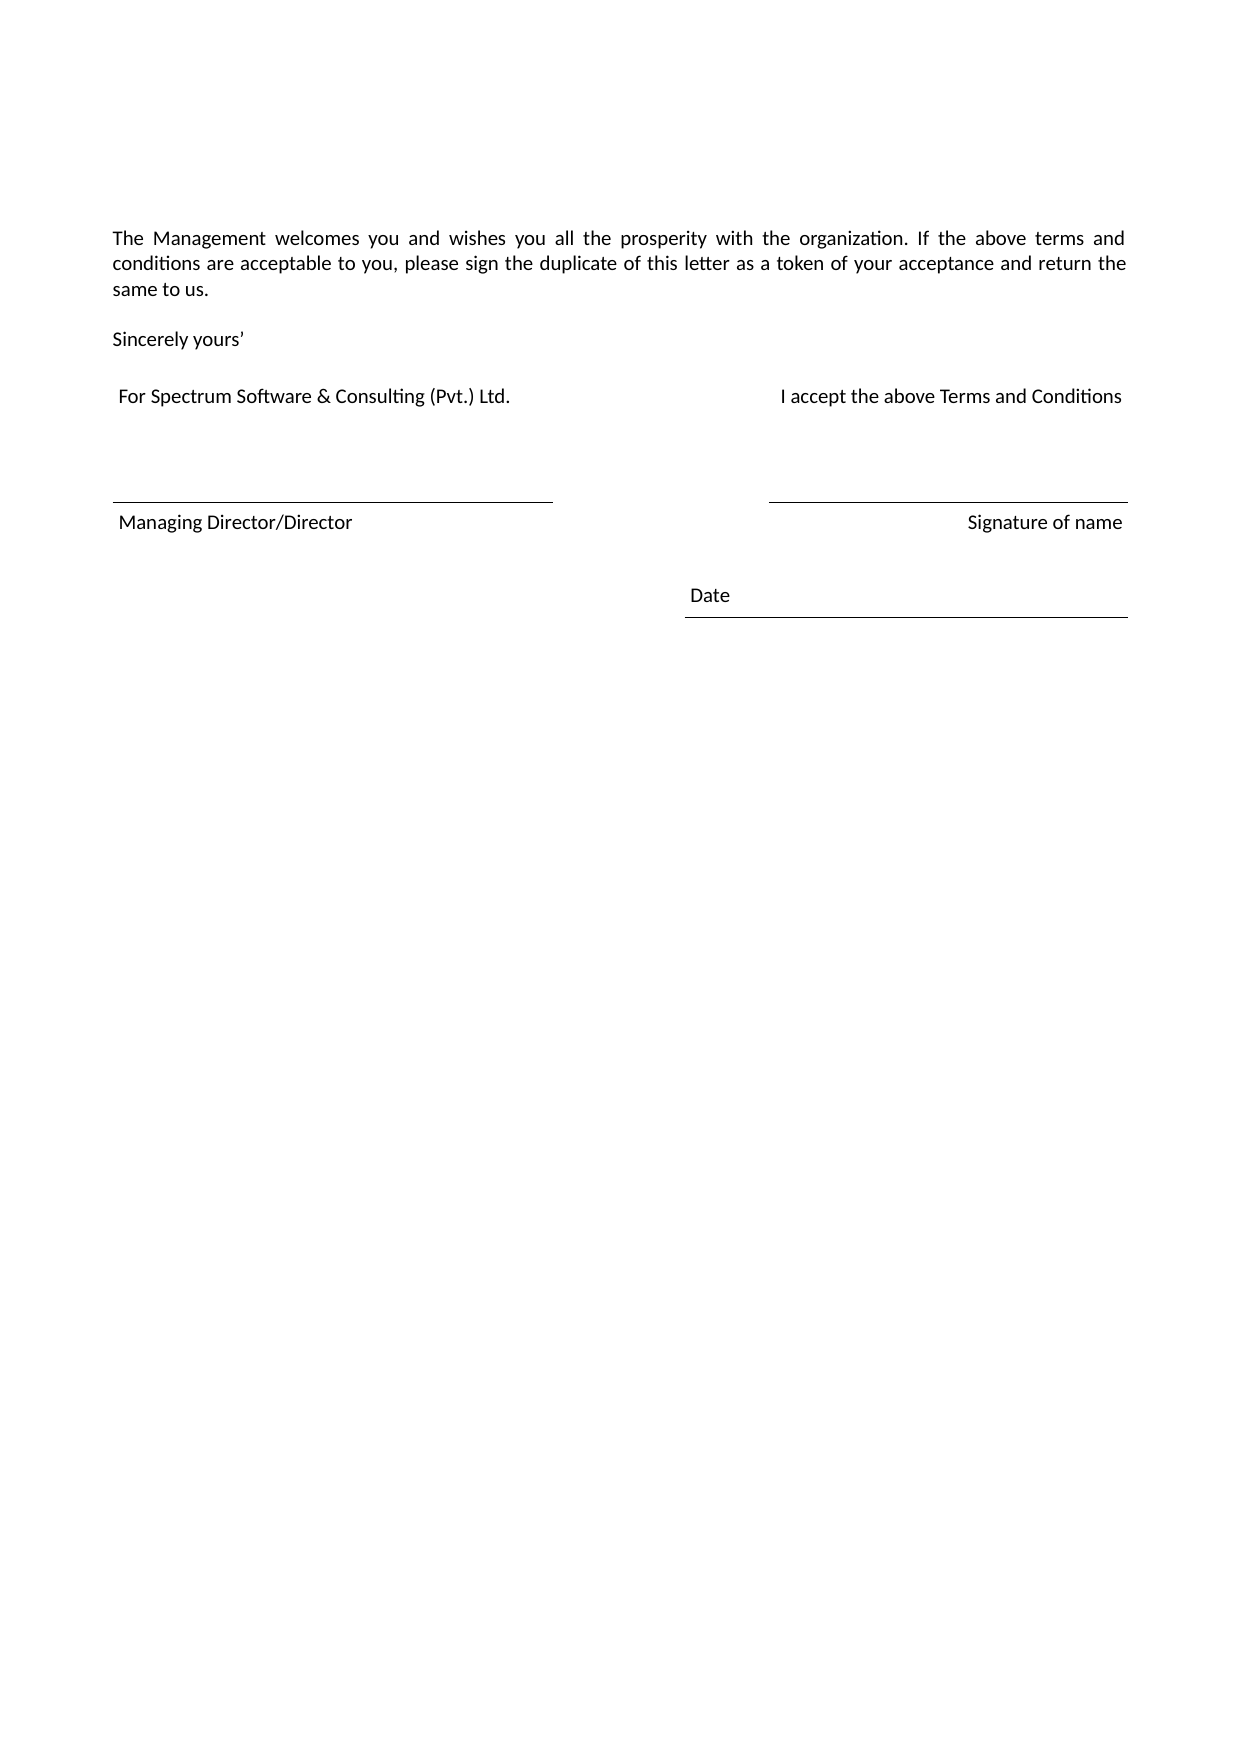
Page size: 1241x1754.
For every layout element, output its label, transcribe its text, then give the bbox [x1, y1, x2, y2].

text The Management welcomes you and wishes you all the prosperity with the organization. If the above terms and conditions are acceptable to you, please sign the duplicate of this letter as a token of your acceptance and return the same to us. [112, 225, 1128, 301]
table_cell [113, 414, 553, 502]
table_cell Date [685, 577, 769, 617]
table_cell [769, 577, 1128, 617]
table_cell [685, 414, 769, 502]
table_cell Signature of name [685, 502, 1128, 540]
table_header I accept the above Terms and Conditions [685, 378, 1128, 414]
table_header For Spectrum Software & Consulting (Pvt.) Ltd. [113, 378, 684, 414]
table_cell [553, 414, 684, 502]
text Sincerely yours’ [112, 327, 1128, 352]
table_cell [685, 540, 1128, 577]
table_cell [769, 414, 1128, 502]
table_cell Managing Director/Director [113, 502, 684, 617]
